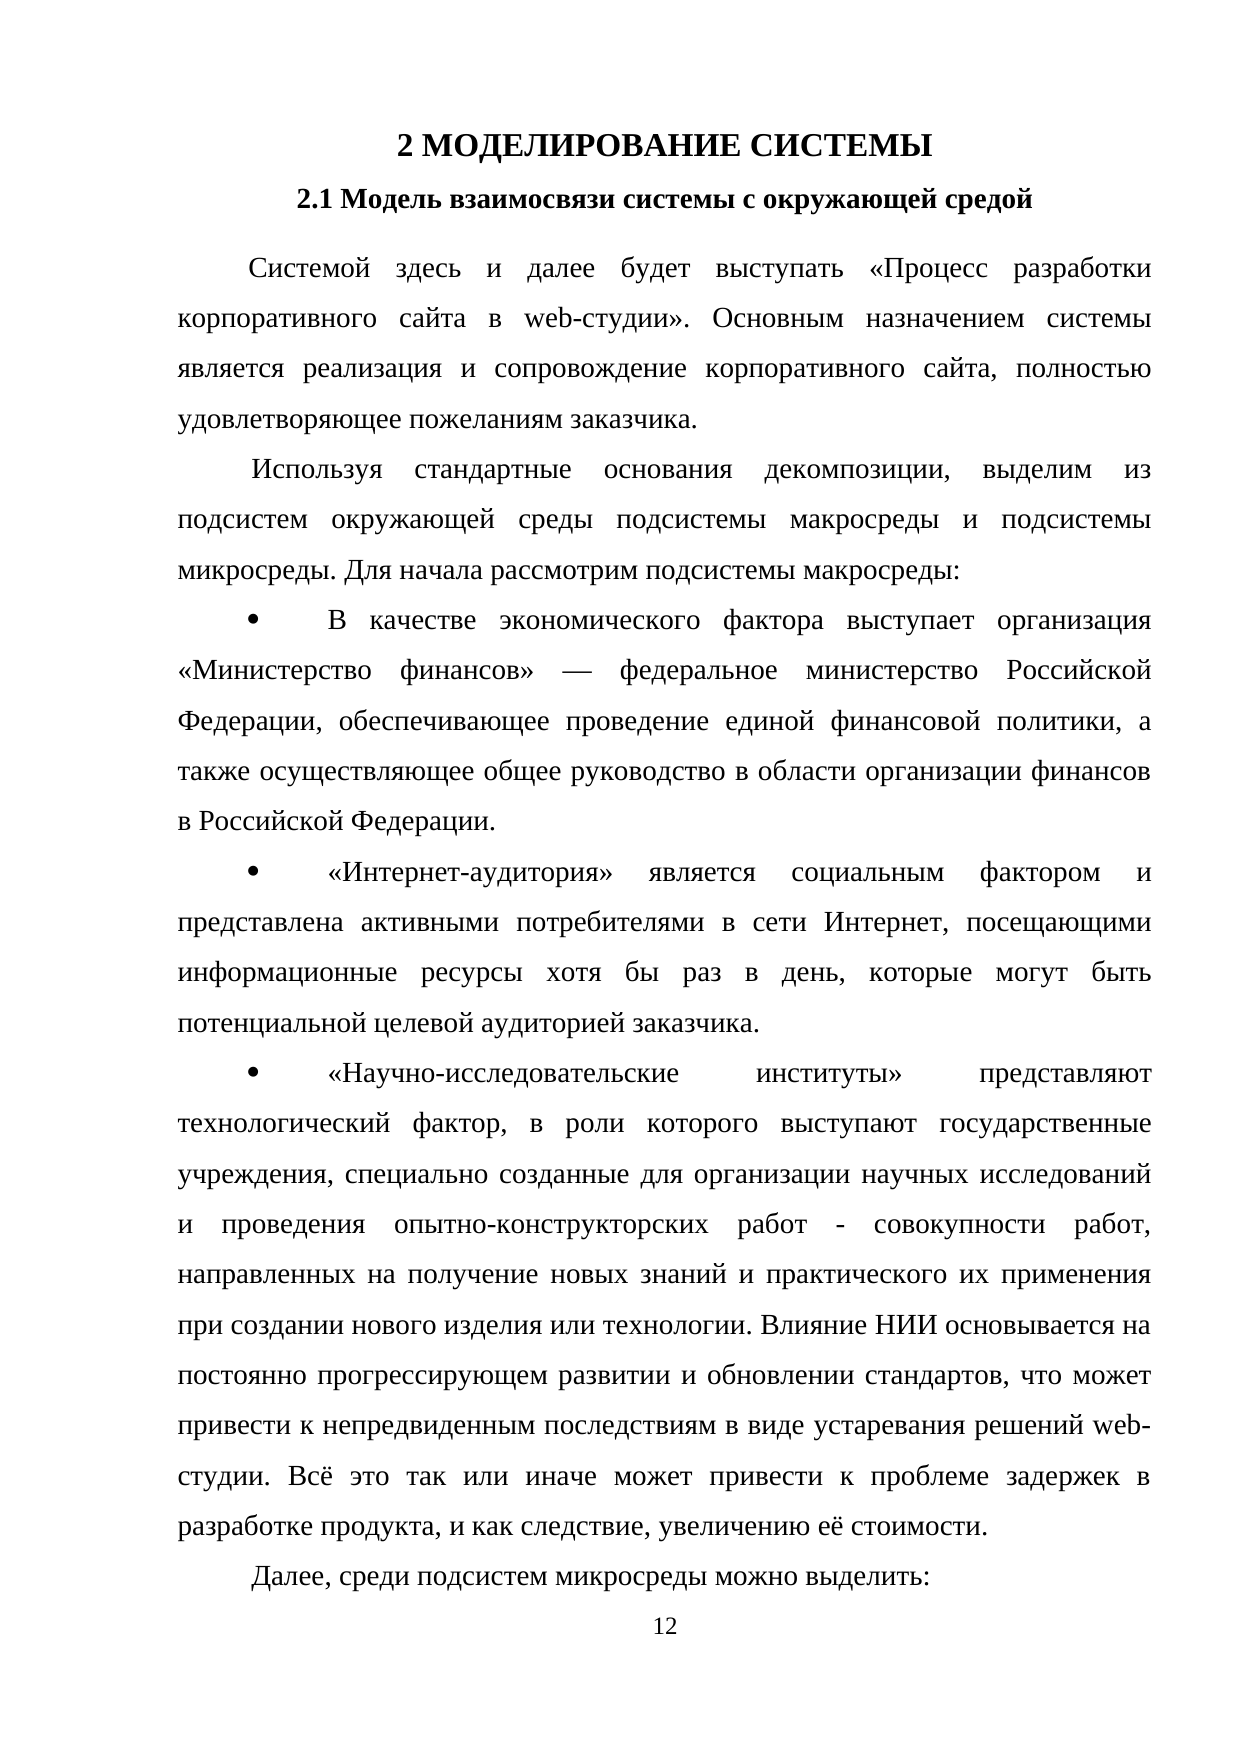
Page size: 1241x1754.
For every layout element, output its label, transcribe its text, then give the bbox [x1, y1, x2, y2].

text Далее, среди подсистем микросреды можно выделить: [177, 1558, 1152, 1592]
text Используя стандартные основания декомпозиции, выделим из подсистем окружающей среды подсистемы макросреды и подсистемы микросреды. Для начала рассмотрим подсистемы макросреды: [177, 451, 1152, 585]
list В качестве экономического фактора выступает организация «Министерство финансов» — федеральное министерство Российской Федерации, обеспечивающее проведение единой финансовой политики, а также осуществляющее общее руководство в области организации финансов в Российской Федерации. [177, 602, 1152, 837]
list «Интернет-аудитория» является социальным фактором и представлена активными потребителями в сети Интернет, посещающими информационные ресурсы хотя бы раз в день, которые могут быть потенциальной целевой аудиторией заказчика. [177, 854, 1152, 1038]
text Системой здесь и далее будет выступать «Процесс разработки корпоративного сайта в web-студии». Основным назначением системы является реализация и сопровождение корпоративного сайта, полностью удовлетворяющее пожеланиям заказчика. [177, 250, 1152, 434]
list «Научно-исследовательские институты» представляют технологический фактор, в роли которого выступают государственные учреждения, специально созданные для организации научных исследований и проведения опытно-конструкторских работ - совокупности работ, направленных на получение новых знаний и практического их применения при создании нового изделия или технологии. Влияние НИИ основывается на постоянно прогрессирующем развитии и обновлении стандартов, что может привести к непредвиденным последствиям в виде устаревания решений web-студии. Всё это так или иначе может привести к проблеме задержек в разработке продукта, и как следствие, увеличению её стоимости. [177, 1055, 1152, 1542]
subtitle 2 МОДЕЛИРОВАНИЕ СИСТЕМЫ [177, 125, 1152, 163]
subtitle 2.1 Модель взаимосвязи системы с окружающей средой [177, 181, 1152, 215]
